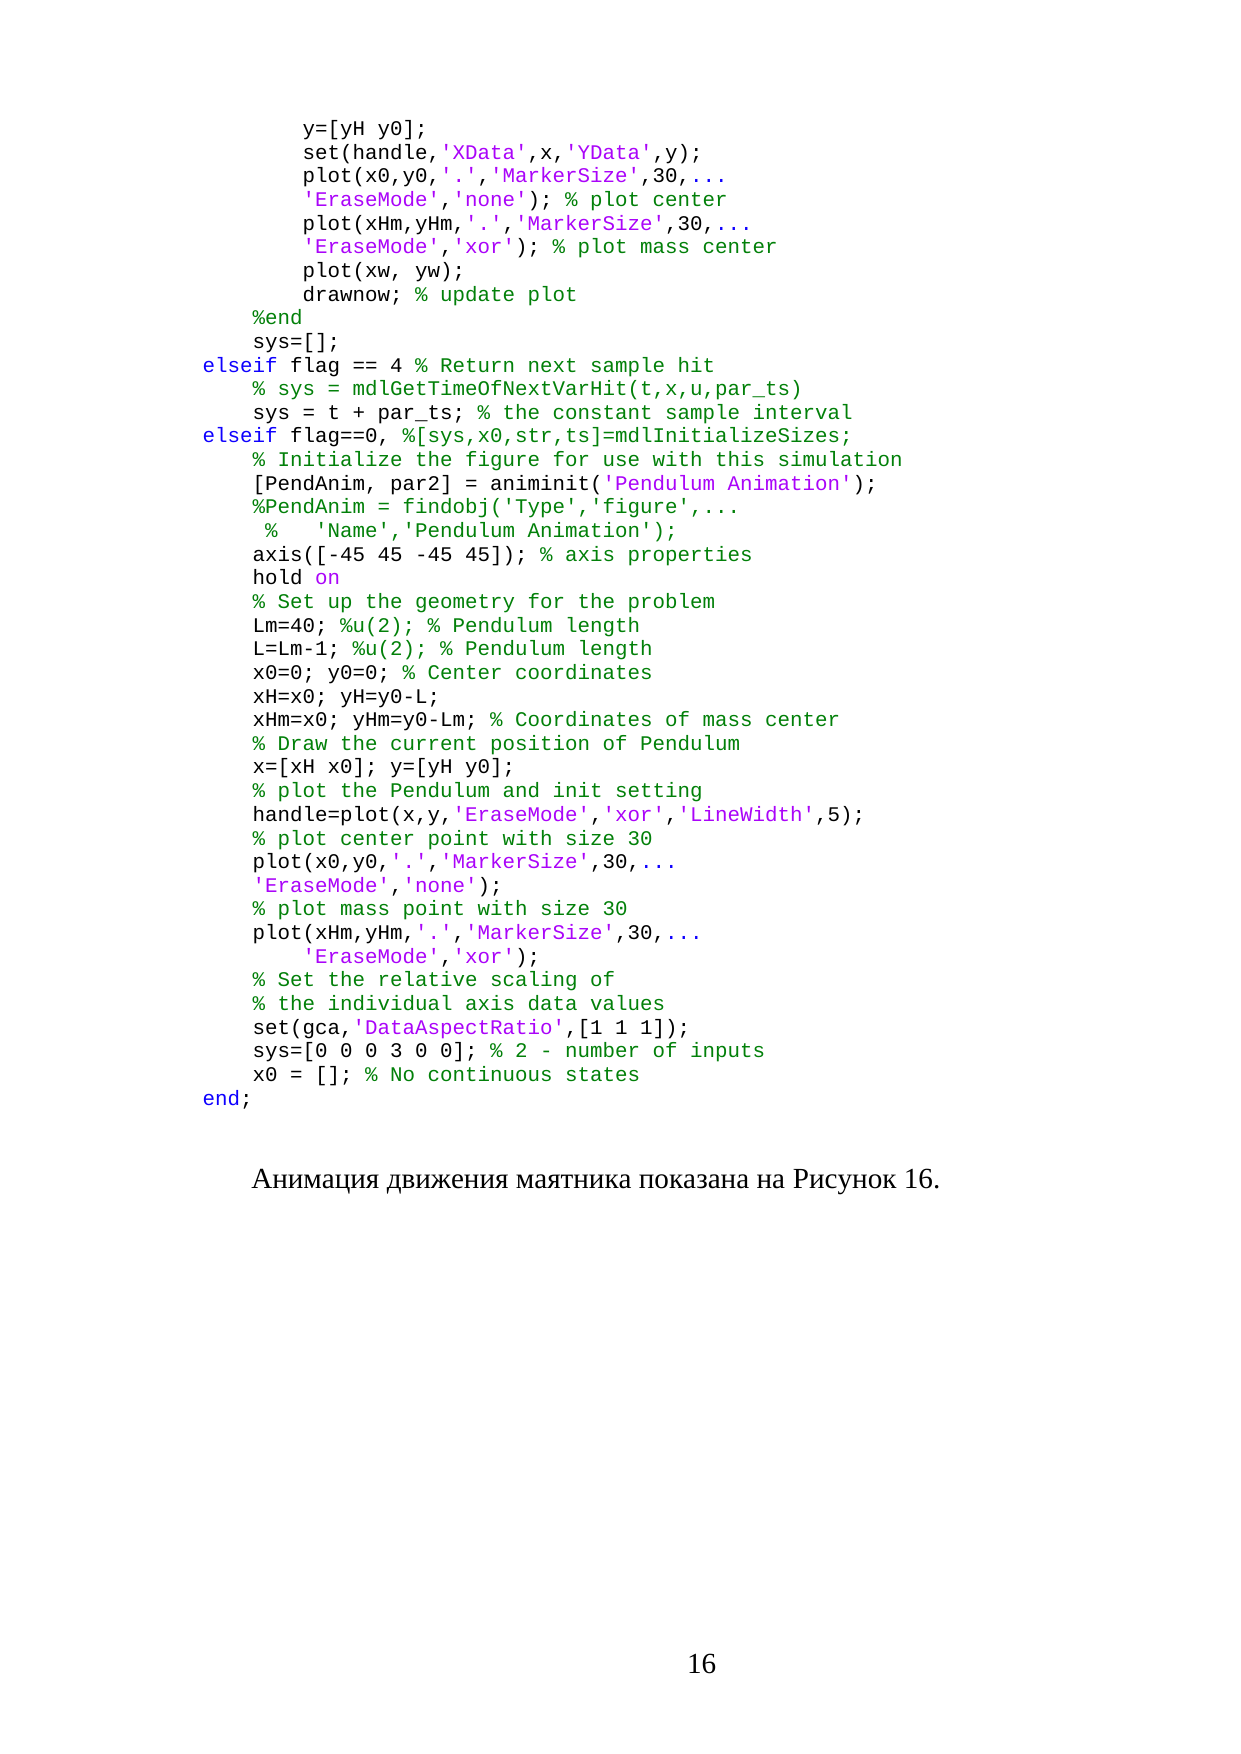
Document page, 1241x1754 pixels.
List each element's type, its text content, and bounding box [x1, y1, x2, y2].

text plot(xHm,yHm,'.','MarkerSize',30,... [177, 213, 1152, 236]
text hold on [177, 567, 1152, 591]
text x0 = []; % No continuous states [177, 1064, 1152, 1088]
text drawnow; % update plot [177, 284, 1152, 307]
text axis([-45 45 -45 45]); % axis properties [177, 544, 1152, 567]
text % sys = mdlGetTimeOfNextVarHit(t,x,u,par_ts) [177, 378, 1152, 402]
text 'EraseMode','none'); [177, 875, 1152, 898]
text elseif flag == 4 % Return next sample hit [177, 354, 1152, 378]
text % Set up the geometry for the problem [177, 591, 1152, 615]
text sys = t + par_ts; % the constant sample interval [177, 402, 1152, 426]
text set(handle,'XData',x,'YData',y); [177, 142, 1152, 165]
text x0=0; y0=0; % Center coordinates [177, 662, 1152, 686]
text Lm=40; %u(2); % Pendulum length [177, 615, 1152, 638]
text %PendAnim = findobj('Type','figure',... [177, 496, 1152, 520]
text sys=[]; [177, 331, 1152, 354]
text handle=plot(x,y,'EraseMode','xor','LineWidth',5); [177, 804, 1152, 827]
text [PendAnim, par2] = animinit('Pendulum Animation'); [177, 473, 1152, 496]
text plot(xw, yw); [177, 260, 1152, 284]
text y=[yH y0]; [177, 118, 1152, 142]
text plot(xHm,yHm,'.','MarkerSize',30,... [177, 922, 1152, 946]
text set(gca,'DataAspectRatio',[1 1 1]); [177, 1017, 1152, 1040]
text elseif flag==0, %[sys,x0,str,ts]=mdlInitializeSizes; [177, 426, 1152, 449]
text % Draw the current position of Pendulum [177, 733, 1152, 757]
text % plot center point with size 30 [177, 827, 1152, 851]
text x=[xH x0]; y=[yH y0]; [177, 757, 1152, 780]
text 'EraseMode','xor'); % plot mass center [177, 236, 1152, 260]
text xHm=x0; yHm=y0-Lm; % Coordinates of mass center [177, 709, 1152, 733]
text xH=x0; yH=y0-L; [177, 686, 1152, 709]
text % plot the Pendulum and init setting [177, 780, 1152, 804]
text 'EraseMode','none'); % plot center [177, 189, 1152, 213]
text Анимация движения маятника показана на рисунок 16. [177, 1162, 1152, 1195]
text % 'Name','Pendulum Animation'); [177, 520, 1152, 544]
text plot(x0,y0,'.','MarkerSize',30,... [177, 165, 1152, 189]
text 'EraseMode','xor'); [177, 946, 1152, 969]
text L=Lm-1; %u(2); % Pendulum length [177, 638, 1152, 662]
text % the individual axis data values [177, 993, 1152, 1017]
text % Initialize the figure for use with this simulation [177, 449, 1152, 473]
text %end [177, 307, 1152, 331]
text end; [177, 1088, 1152, 1111]
text plot(x0,y0,'.','MarkerSize',30,... [177, 851, 1152, 875]
text sys=[0 0 0 3 0 0]; % 2 - number of inputs [177, 1040, 1152, 1064]
text % Set the relative scaling of [177, 969, 1152, 993]
text % plot mass point with size 30 [177, 898, 1152, 922]
